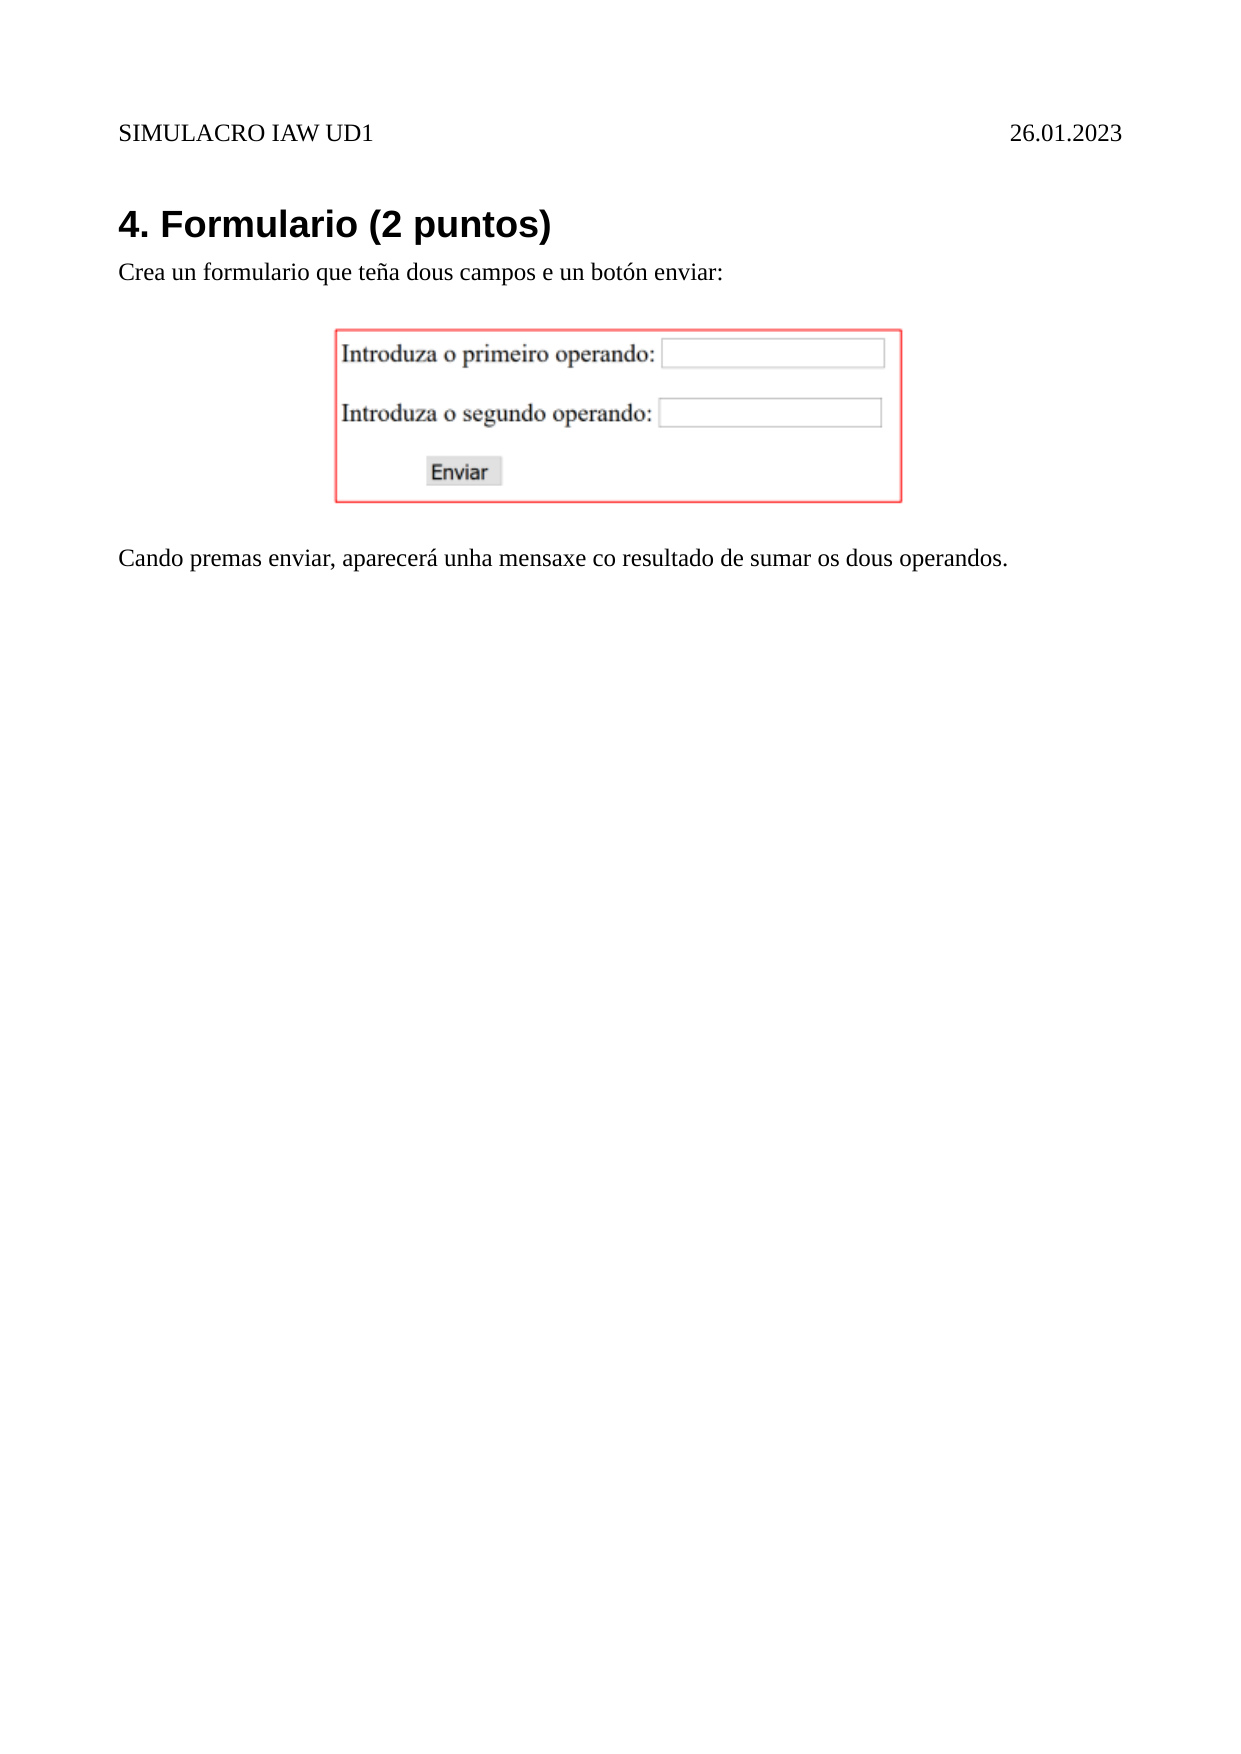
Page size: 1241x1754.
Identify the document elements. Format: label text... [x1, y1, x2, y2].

subtitle 4. Formulario (2 puntos) [118, 201, 1122, 245]
picture [328, 321, 912, 508]
text Crea un formulario que teña dous campos e un botón enviar: [118, 257, 1122, 286]
text Cando premas enviar, aparecerá unha mensaxe co resultado de sumar os dous operandos. [118, 543, 1122, 572]
